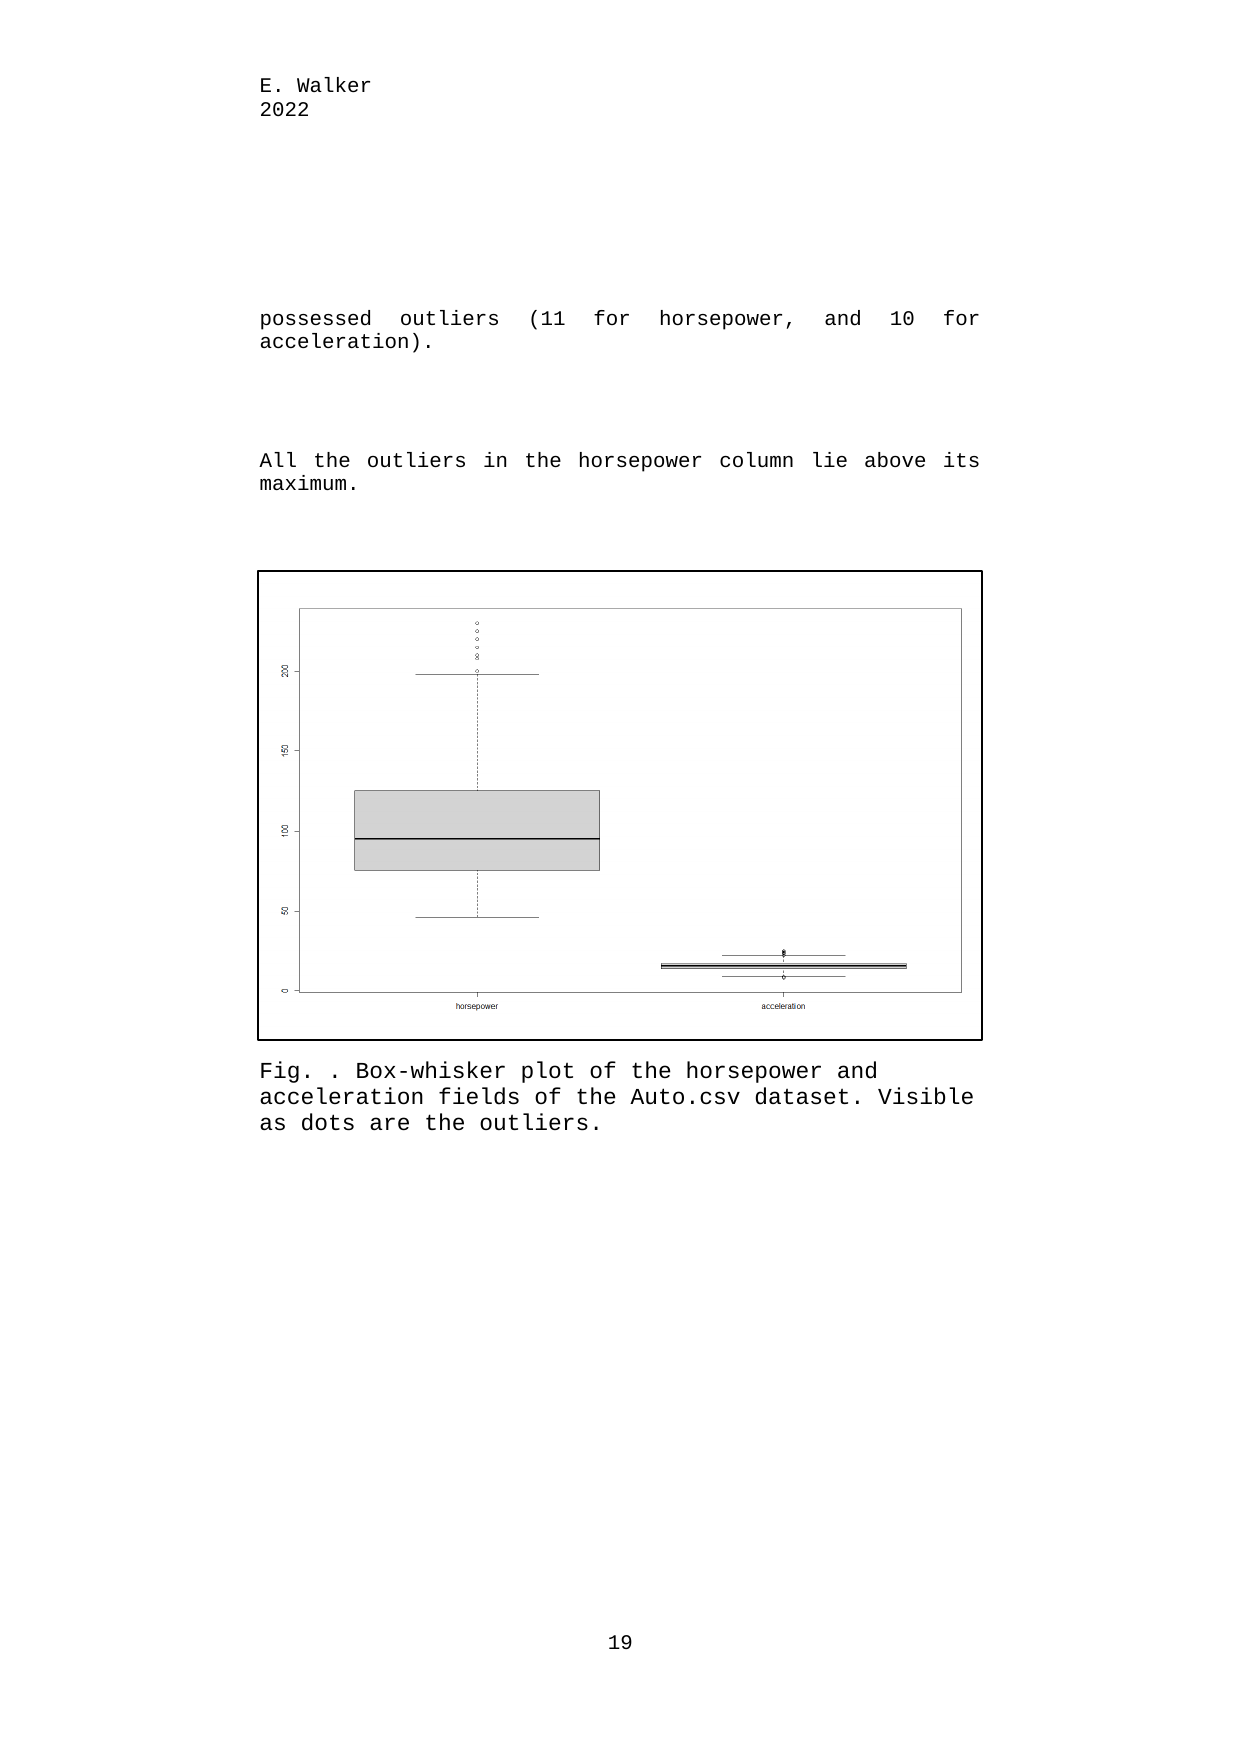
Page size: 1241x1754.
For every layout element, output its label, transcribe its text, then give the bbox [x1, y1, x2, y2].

text All the outliers in the horsepower column lie above its maximum. [259, 449, 981, 497]
picture [259, 572, 981, 1039]
text possessed outliers (11 for horsepower, and 10 for acceleration). [259, 308, 981, 355]
